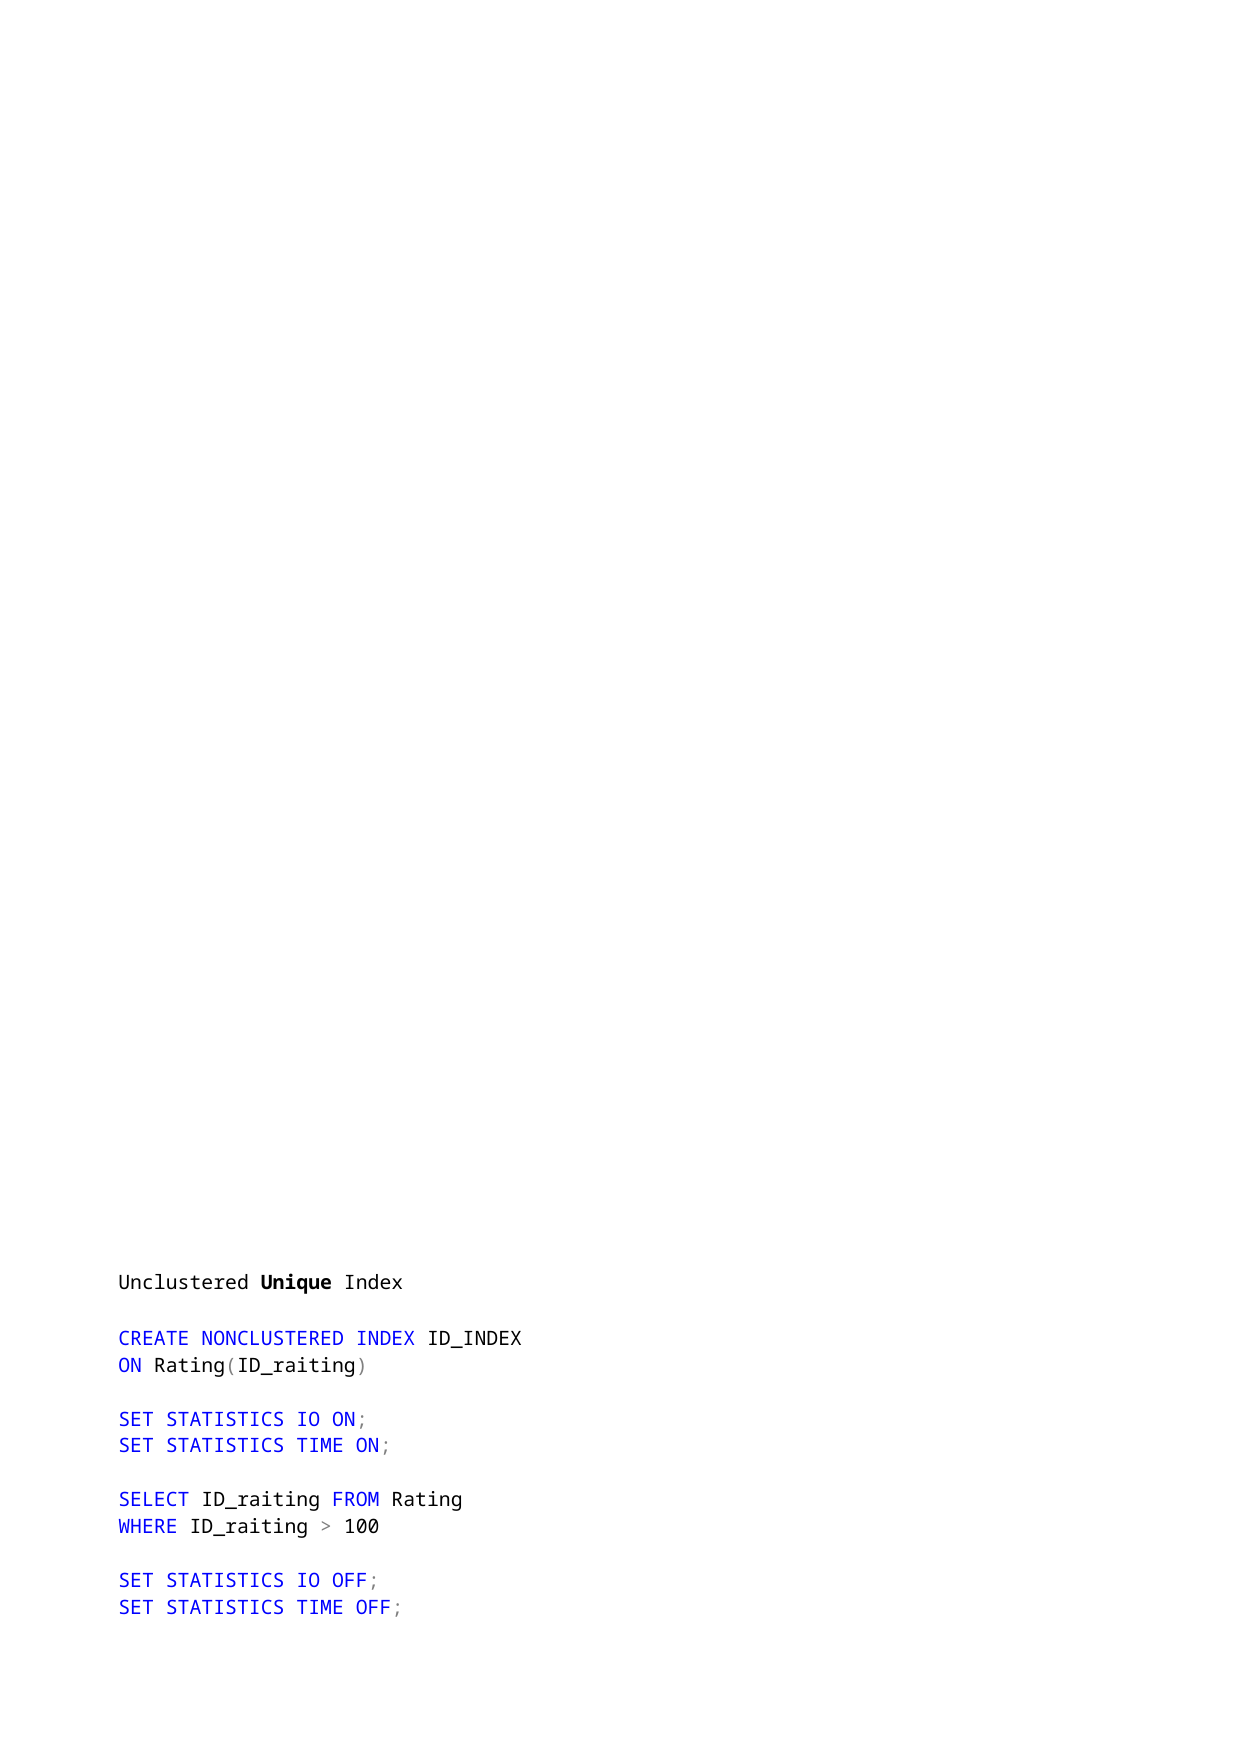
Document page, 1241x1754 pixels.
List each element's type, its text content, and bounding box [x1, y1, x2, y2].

text WHERE ID_raiting > 100 [118, 1513, 1122, 1540]
text SET STATISTICS IO OFF; [118, 1567, 1122, 1594]
text ON Rating(ID_raiting) [118, 1351, 1122, 1378]
text SELECT ID_raiting FROM Rating [118, 1486, 1122, 1513]
text Unclustered Unique Index [118, 1268, 1122, 1295]
text SET STATISTICS TIME ON; [118, 1432, 1122, 1459]
text SET STATISTICS TIME OFF; [118, 1594, 1122, 1621]
text CREATE NONCLUSTERED INDEX ID_INDEX [118, 1324, 1122, 1351]
text SET STATISTICS IO ON; [118, 1405, 1122, 1432]
